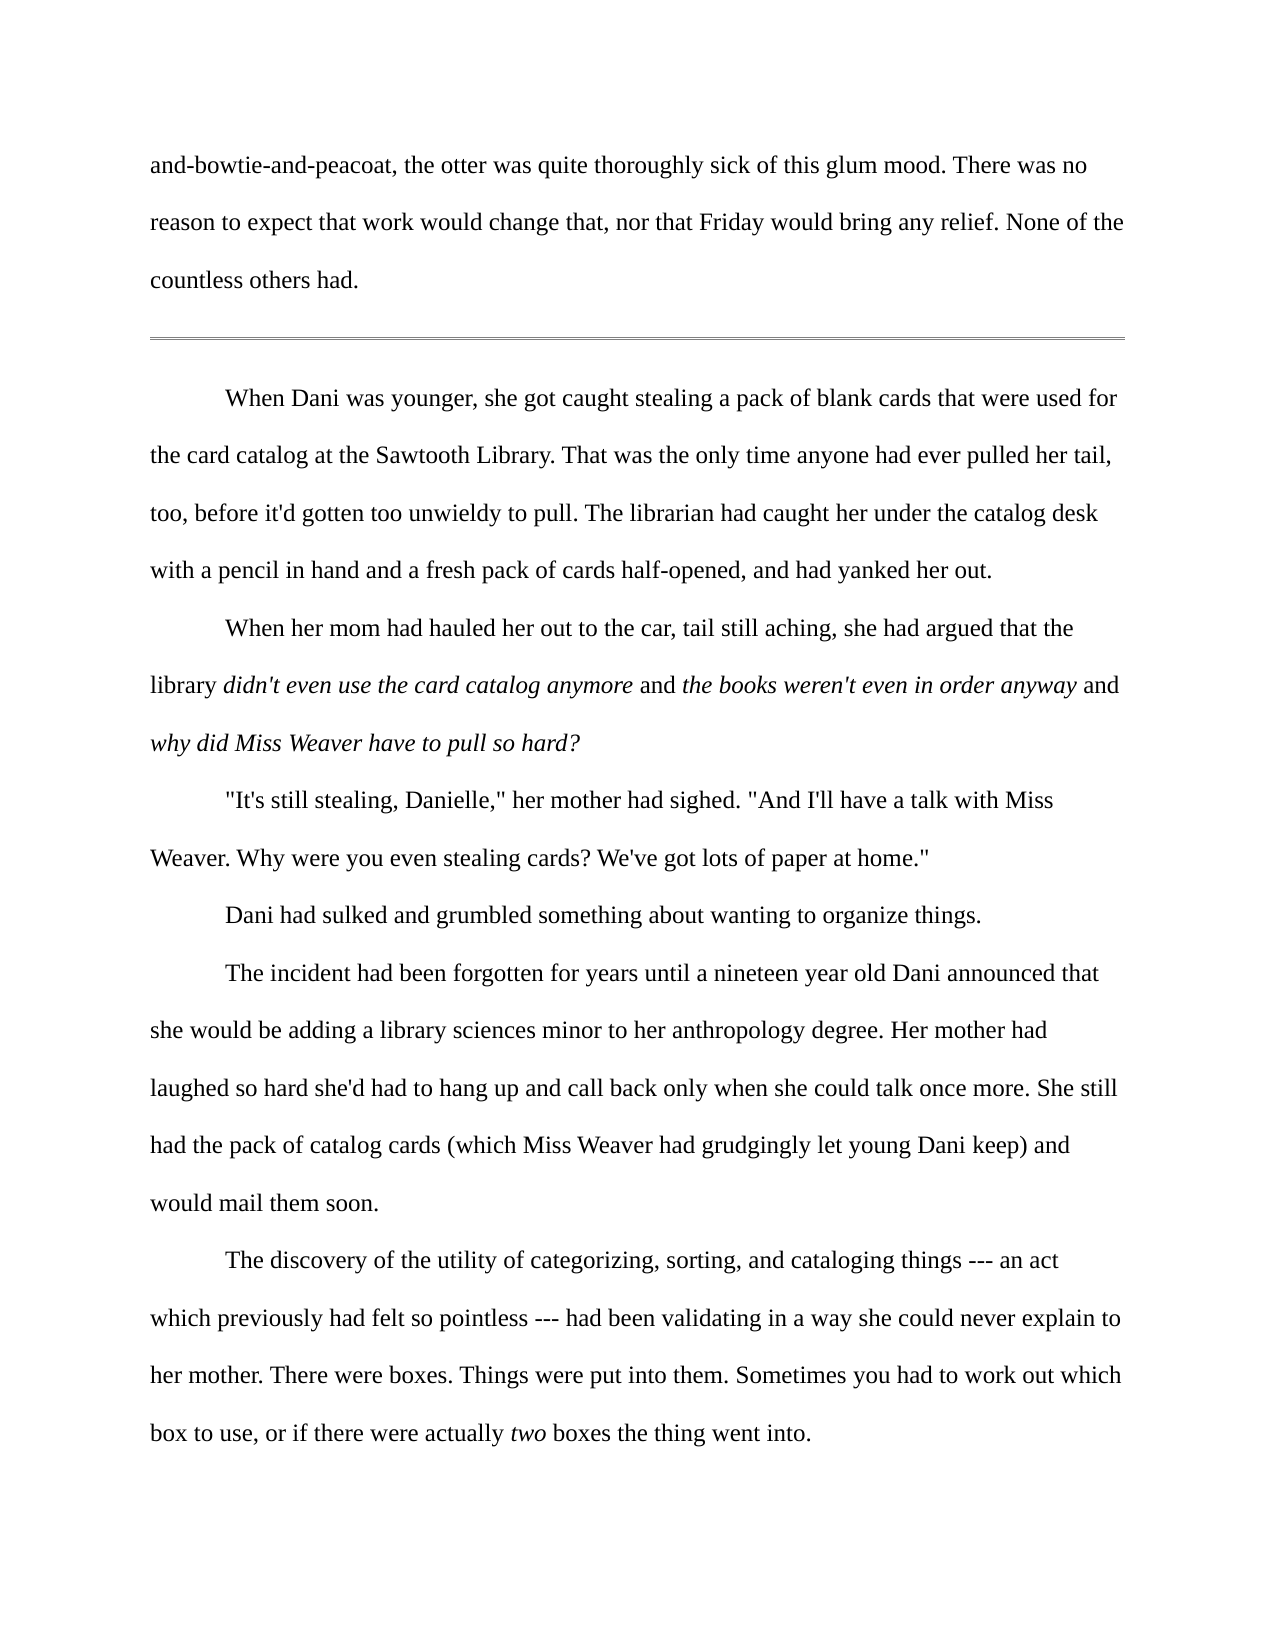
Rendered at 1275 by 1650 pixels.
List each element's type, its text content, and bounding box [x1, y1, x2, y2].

text Dani had sulked and grumbled something about wanting to organize things. [150, 901, 1125, 929]
text and-bowtie-and-peacoat, the otter was quite thoroughly sick of this glum mood. There was no reason to expect that work would change that, nor that Friday would bring any relief. None of the countless others had. [150, 150, 1125, 294]
text The discovery of the utility of categorizing, sorting, and cataloging things --- an act which previously had felt so pointless --- had been validating in a way she could never explain to her mother. There were boxes. Things were put into them. Sometimes you had to work out which box to use, or if there were actually two boxes the thing went into. [150, 1246, 1125, 1447]
text The incident had been forgotten for years until a nineteen year old Dani announced that she would be adding a library sciences minor to her anthropology degree. Her mother had laughed so hard she'd had to hang up and call back only when she could talk once more. She still had the pack of catalog cards (which Miss Weaver had grudgingly let young Dani keep) and would mail them soon. [150, 958, 1125, 1217]
text When Dani was younger, she got caught stealing a pack of blank cards that were used for the card catalog at the Sawtooth Library. That was the only time anyone had ever pulled her tail, too, before it'd gotten too unwieldy to pull. The librarian had caught her under the catalog desk with a pencil in hand and a fresh pack of cards half-opened, and had yanked her out. [150, 383, 1125, 584]
text When her mom had hauled her out to the car, tail still aching, she had argued that the library didn't even use the card catalog anymore and the books weren't even in order anyway and why did Miss Weaver have to pull so hard? [150, 613, 1125, 757]
text "It's still stealing, Danielle," her mother had sighed. "And I'll have a talk with Miss Weaver. Why were you even stealing cards? We've got lots of paper at home." [150, 786, 1125, 872]
